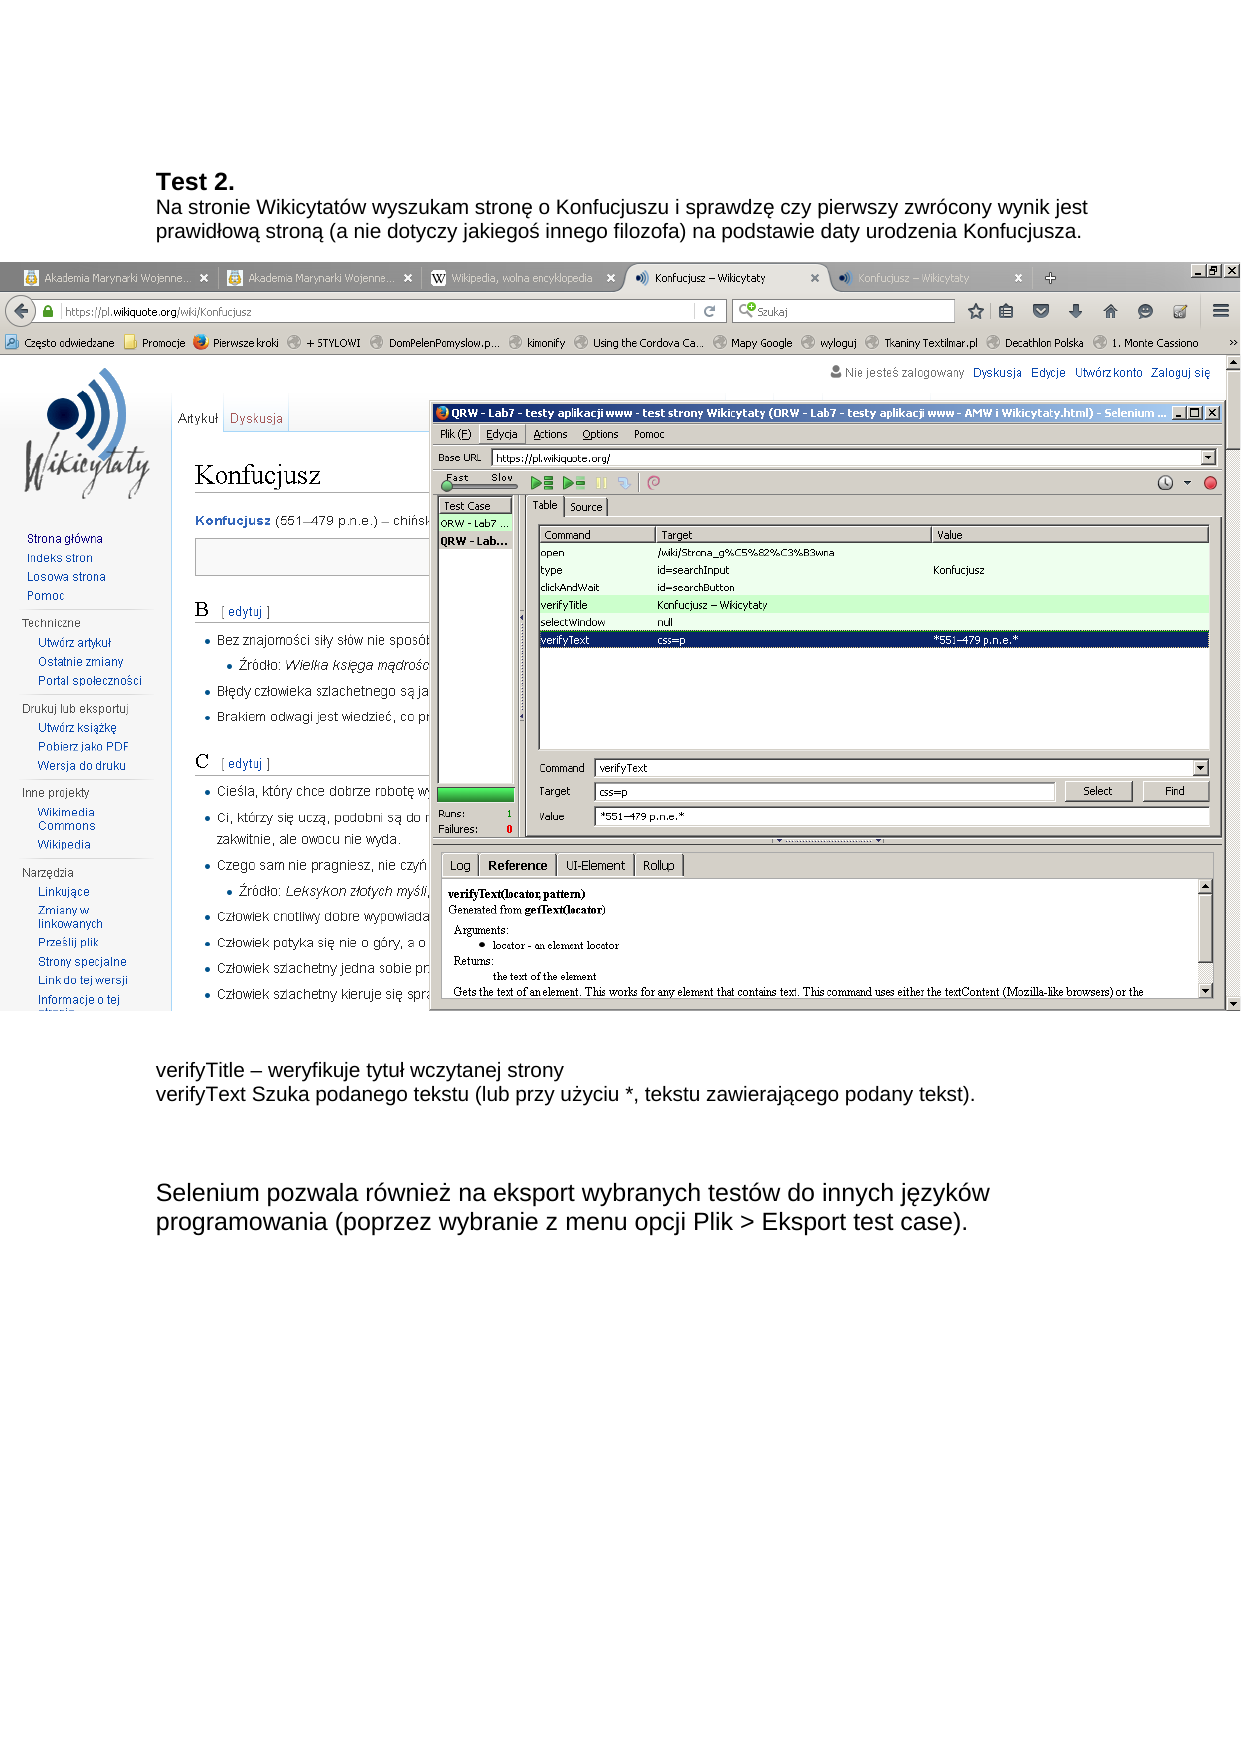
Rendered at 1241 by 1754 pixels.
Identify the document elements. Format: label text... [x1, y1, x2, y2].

text [156, 1011, 1122, 1058]
text Test 2. Na stronie Wikicytatów wyszukam stronę o Konfucjuszu i sprawdzę czy pierwszy zwrócony wynik jest prawidłową stroną (a nie dotyczy jakiegoś innego filozofa) na podstawie daty urodzenia Konfucjusza. [156, 166, 1122, 262]
text Selenium pozwala również na eksport wybranych testów do innych języków programowania (poprzez wybranie z menu opcji Plik > Eksport test case). [156, 1178, 1122, 1236]
text verifyTitle – weryfikuje tytuł wczytanej strony verifyText Szuka podanego tekstu (lub przy użyciu *, tekstu zawierającego podany tekst). [156, 1058, 1122, 1154]
